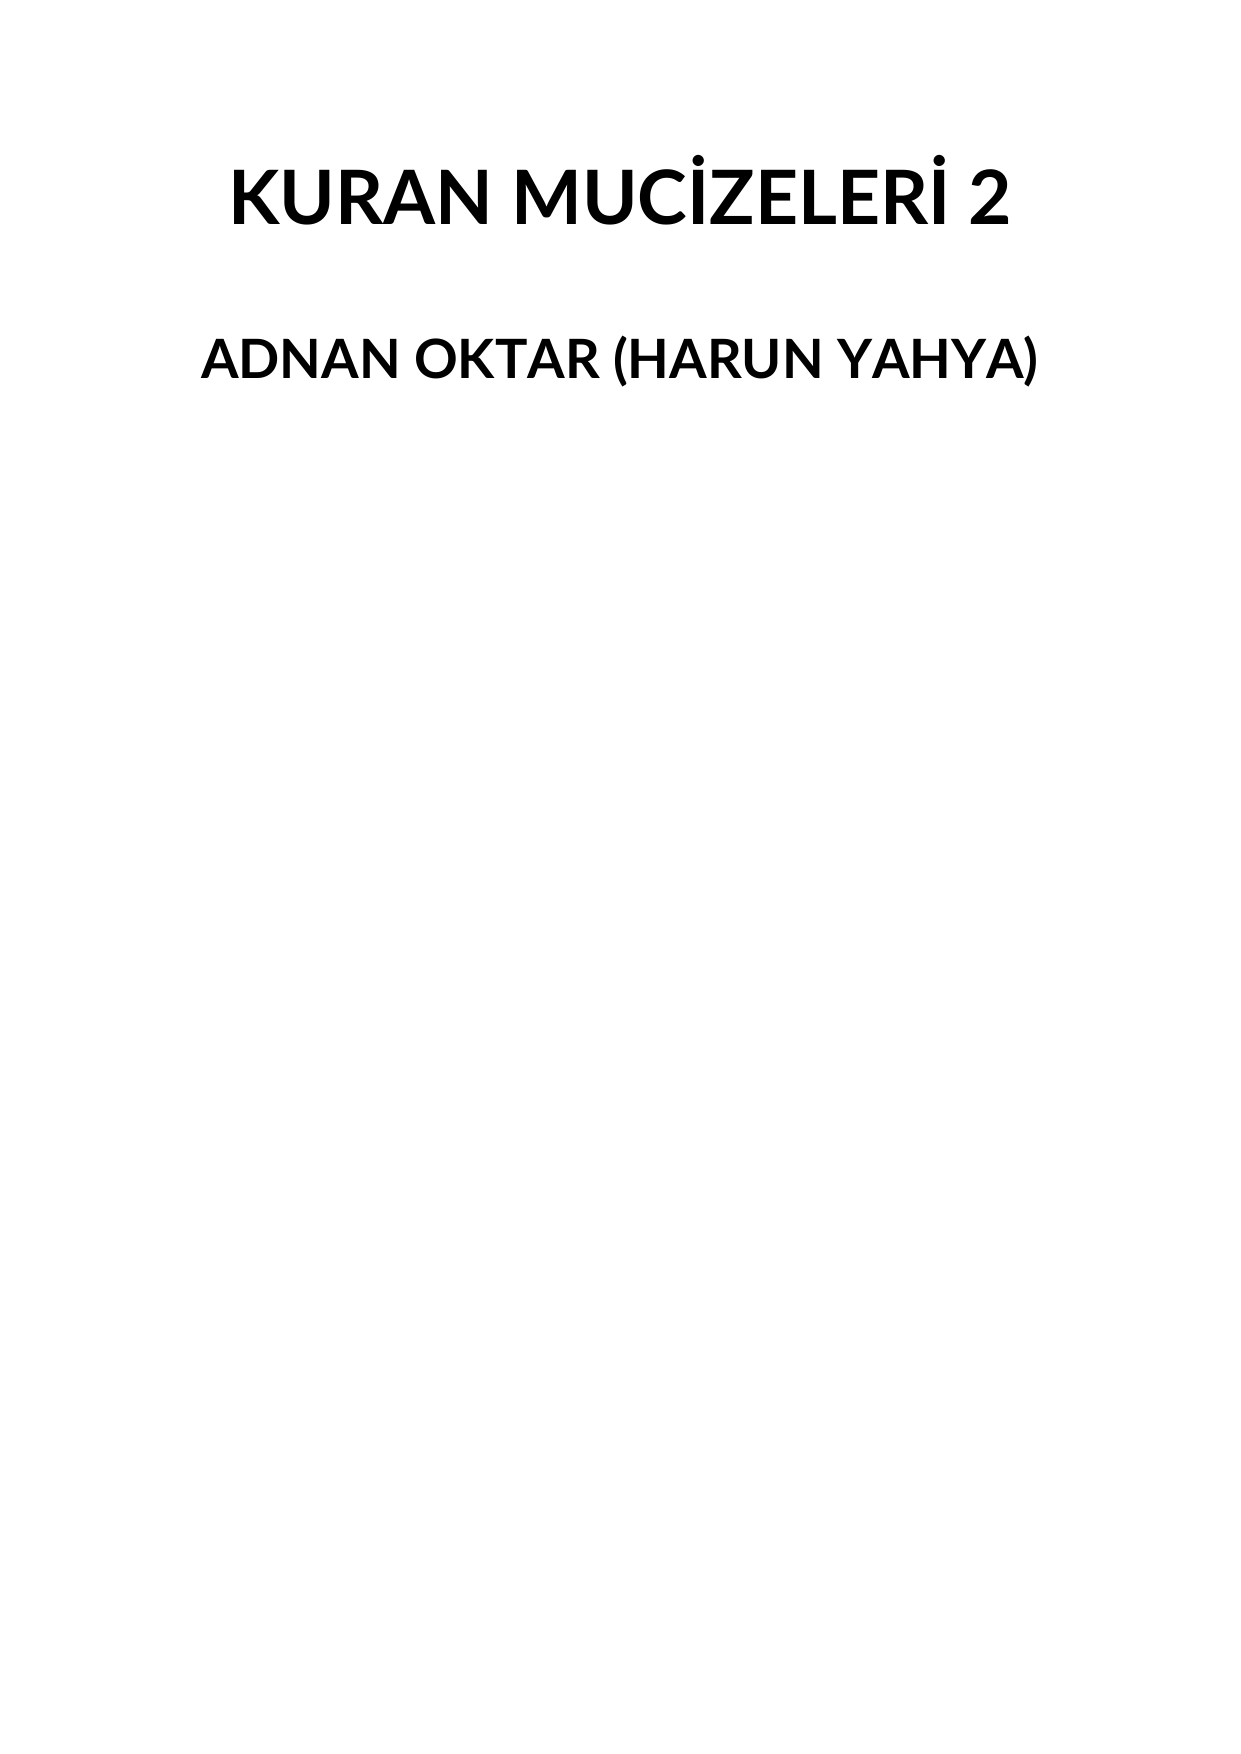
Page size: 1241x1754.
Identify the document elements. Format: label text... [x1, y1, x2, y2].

text ADNAN OKTAR (HARUN YAHYA) [75, 325, 1165, 390]
subtitle KURAN MUCİZELERİ 2 [75, 150, 1165, 240]
